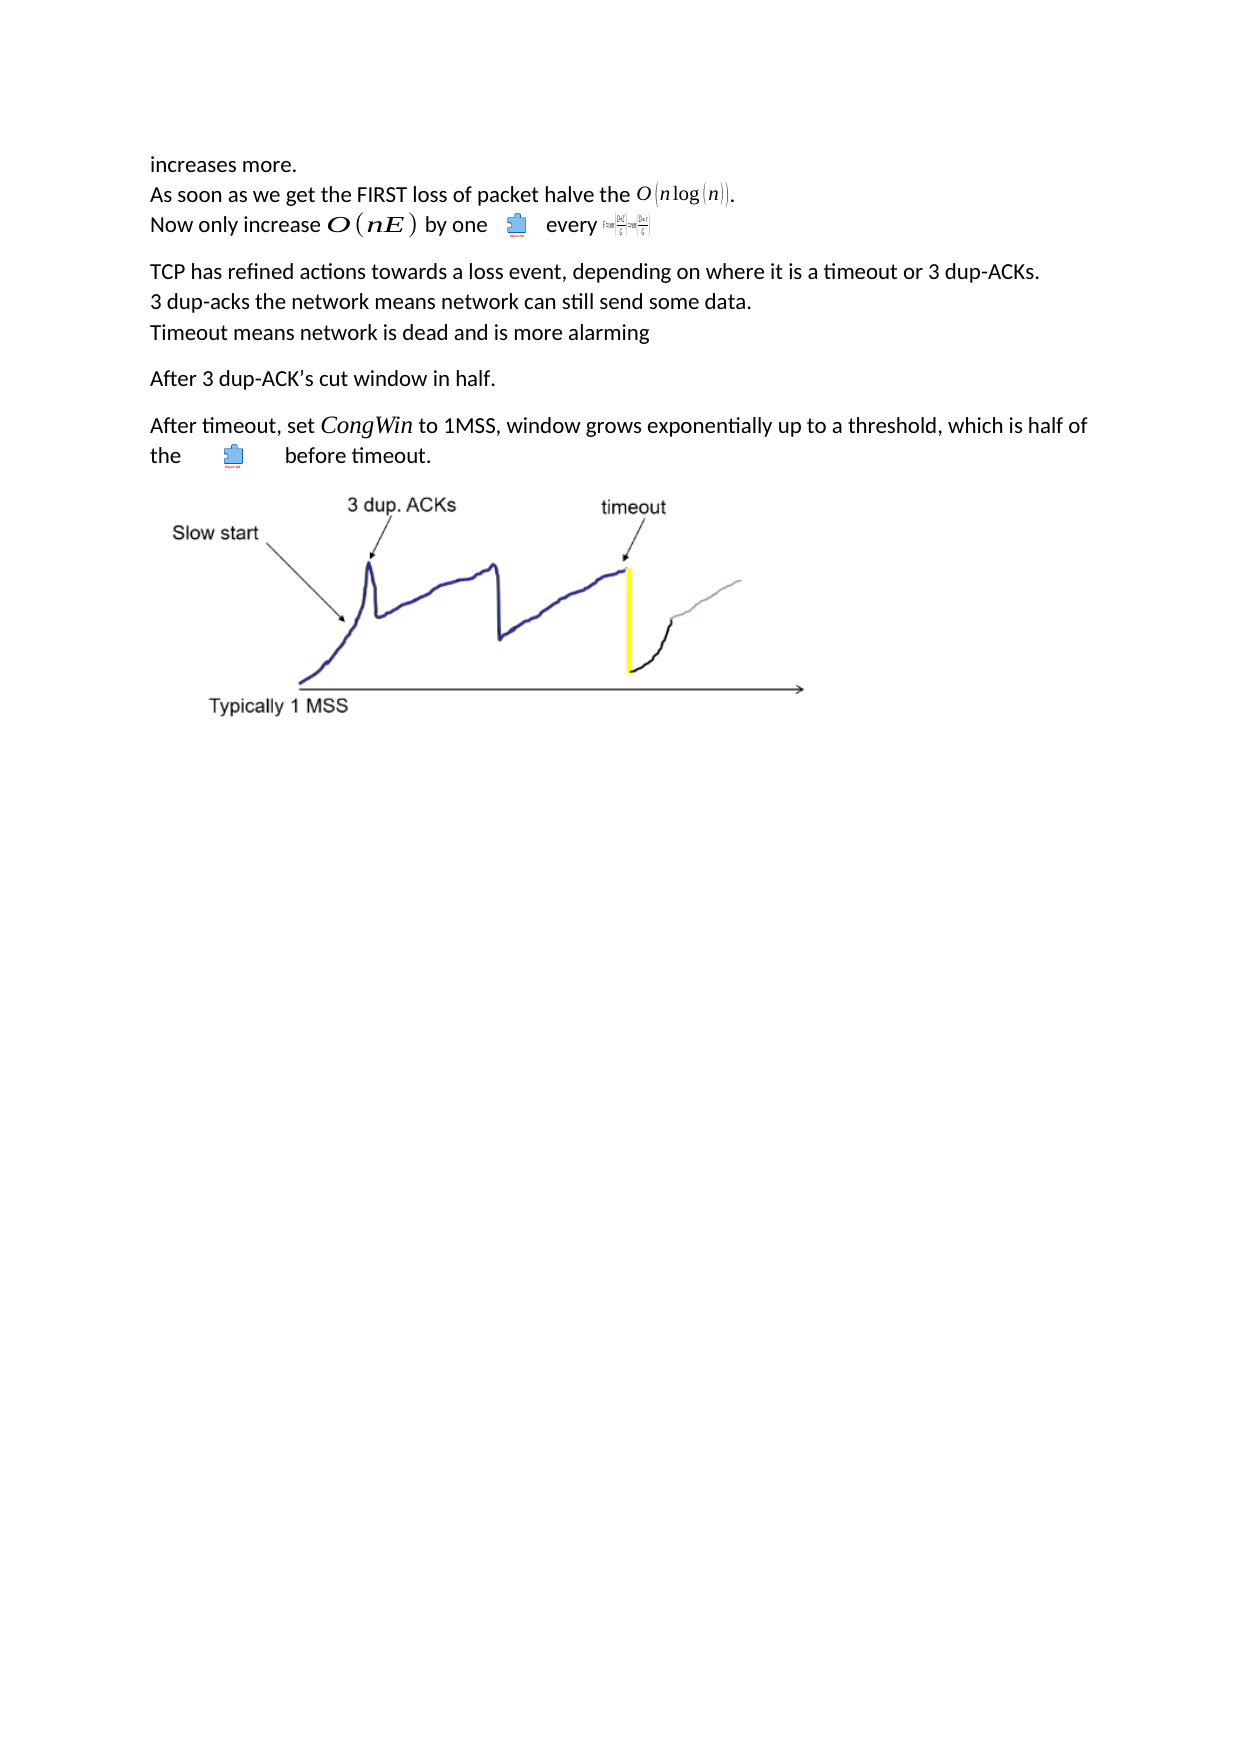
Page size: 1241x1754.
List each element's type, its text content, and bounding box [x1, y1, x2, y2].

text TCP has refined actions towards a loss event, depending on where it is a timeout or 3 dup-ACKs. 3 dup-acks the network means network can still send some data. Timeout means network is dead and is more alarming [150, 257, 1090, 346]
text After timeout, set to 1MSS, window grows exponentially up to a threshold, which is half of the before timeout. [150, 411, 1090, 741]
text After 3 dup-ACK’s cut window in half. [150, 364, 1090, 393]
picture [150, 471, 818, 741]
text Every sender starts at as As ACK’s are received add 1 to the – exponential increase because as it gets bigger increases more. As soon as we get the FIRST loss of packet halve the . Now only increase by one every [150, 150, 1090, 238]
